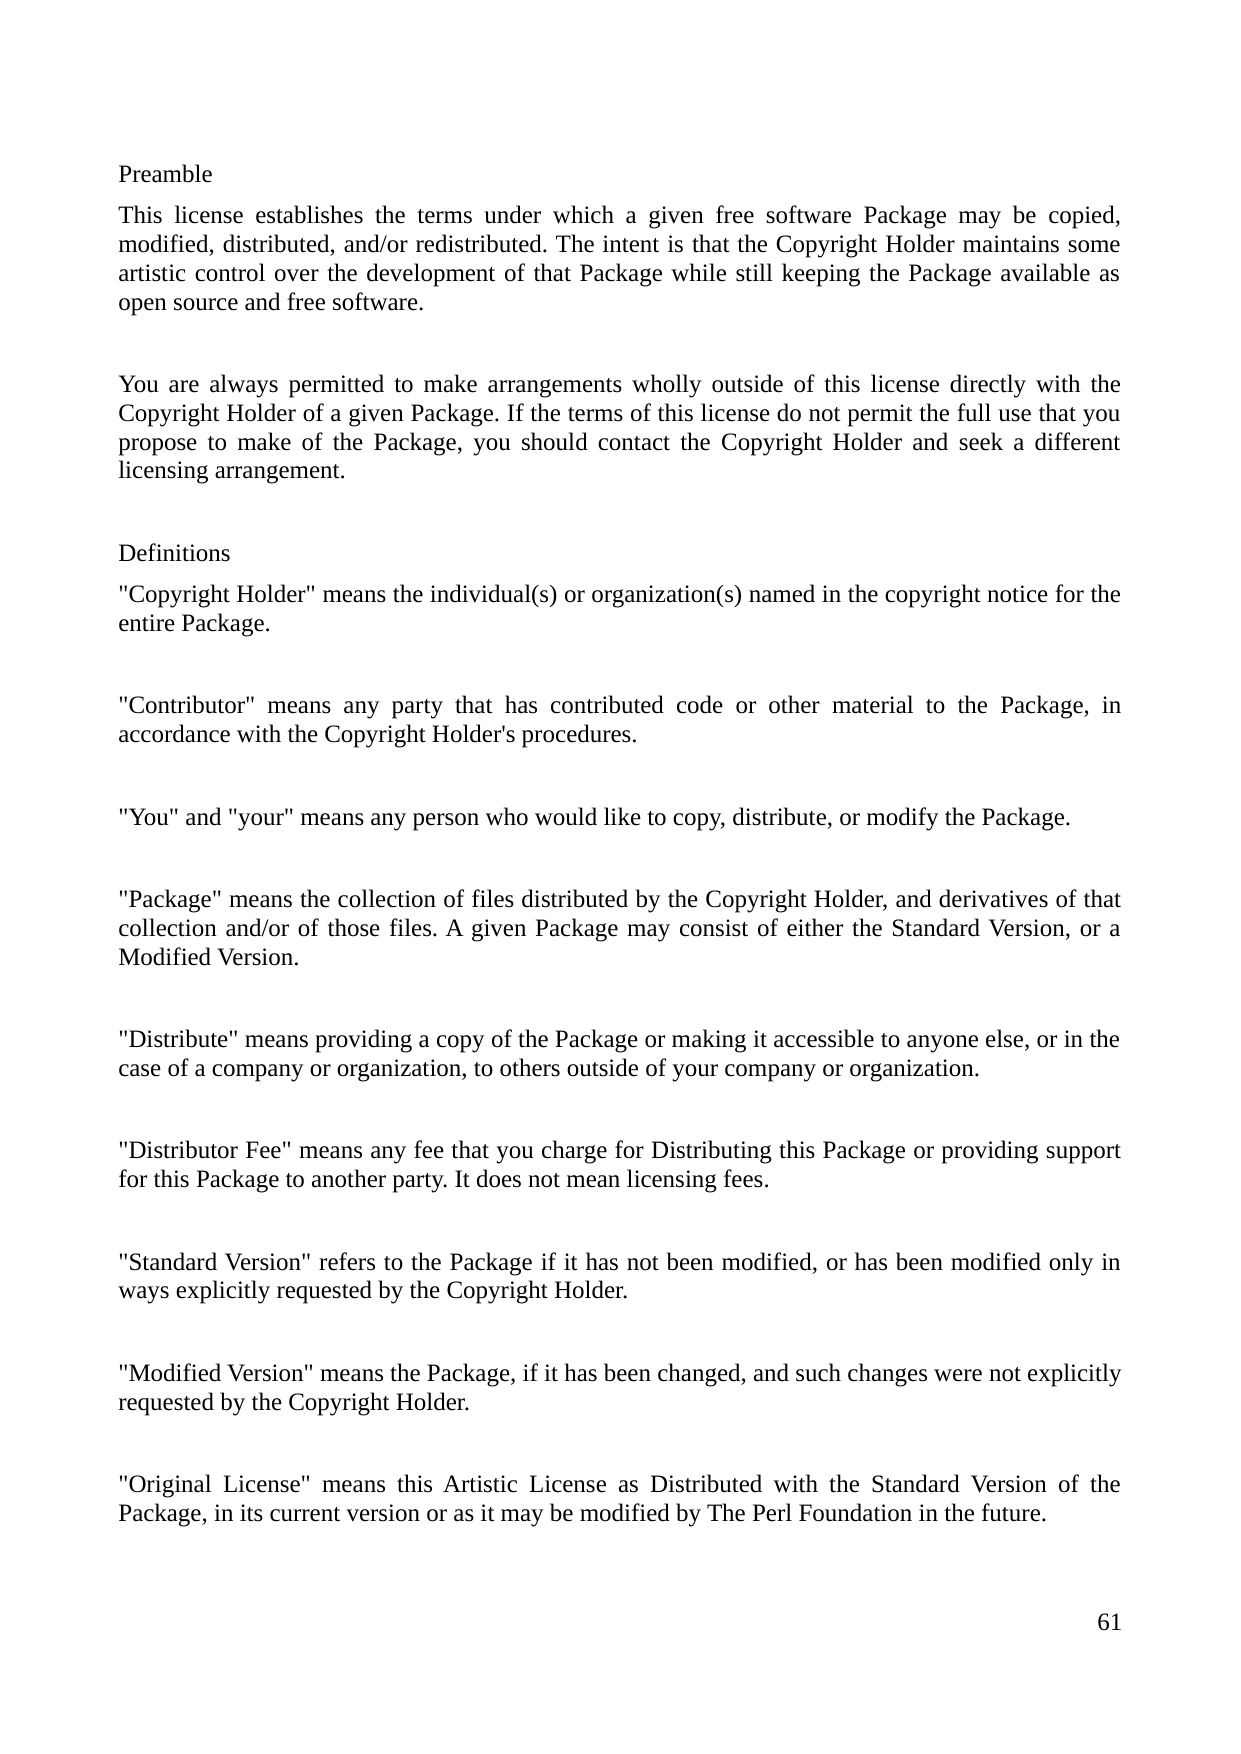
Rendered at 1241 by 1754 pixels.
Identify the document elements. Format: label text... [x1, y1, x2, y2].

text "Copyright Holder" means the individual(s) or organization(s) named in the copyright notice for the entire Package. [118, 579, 1122, 637]
text "Original License" means this Artistic License as Distributed with the Standard Version of the Package, in its current version or as it may be modified by The Perl Foundation in the future. [118, 1469, 1122, 1527]
text "Distribute" means providing a copy of the Package or making it accessible to anyone else, or in the case of a company or organization, to others outside of your company or organization. [118, 1024, 1122, 1082]
text This license establishes the terms under which a given free software Package may be copied, modified, distributed, and/or redistributed. The intent is that the Copyright Holder maintains some artistic control over the development of that Package while still keeping the Package available as open source and free software. [118, 201, 1122, 316]
text You are always permitted to make arrangements wholly outside of this license directly with the Copyright Holder of a given Package. If the terms of this license do not permit the full use that you propose to make of the Package, you should contact the Copyright Holder and seek a different licensing arrangement. [118, 369, 1122, 484]
text "Package" means the collection of files distributed by the Copyright Holder, and derivatives of that collection and/or of those files. A given Package may consist of either the Standard Version, or a Modified Version. [118, 884, 1122, 971]
text "You" and "your" means any person who would like to copy, distribute, or modify the Package. [118, 802, 1122, 831]
text "Standard Version" refers to the Package if it has not been modified, or has been modified only in ways explicitly requested by the Copyright Holder. [118, 1247, 1122, 1304]
text "Modified Version" means the Package, if it has been changed, and such changes were not explicitly requested by the Copyright Holder. [118, 1358, 1122, 1416]
text "Distributor Fee" means any fee that you charge for Distributing this Package or providing support for this Package to another party. It does not mean licensing fees. [118, 1136, 1122, 1193]
text "Contributor" means any party that has contributed code or other material to the Package, in accordance with the Copyright Holder's procedures. [118, 691, 1122, 748]
text Definitions [118, 538, 1122, 567]
text Preamble [118, 159, 1122, 188]
